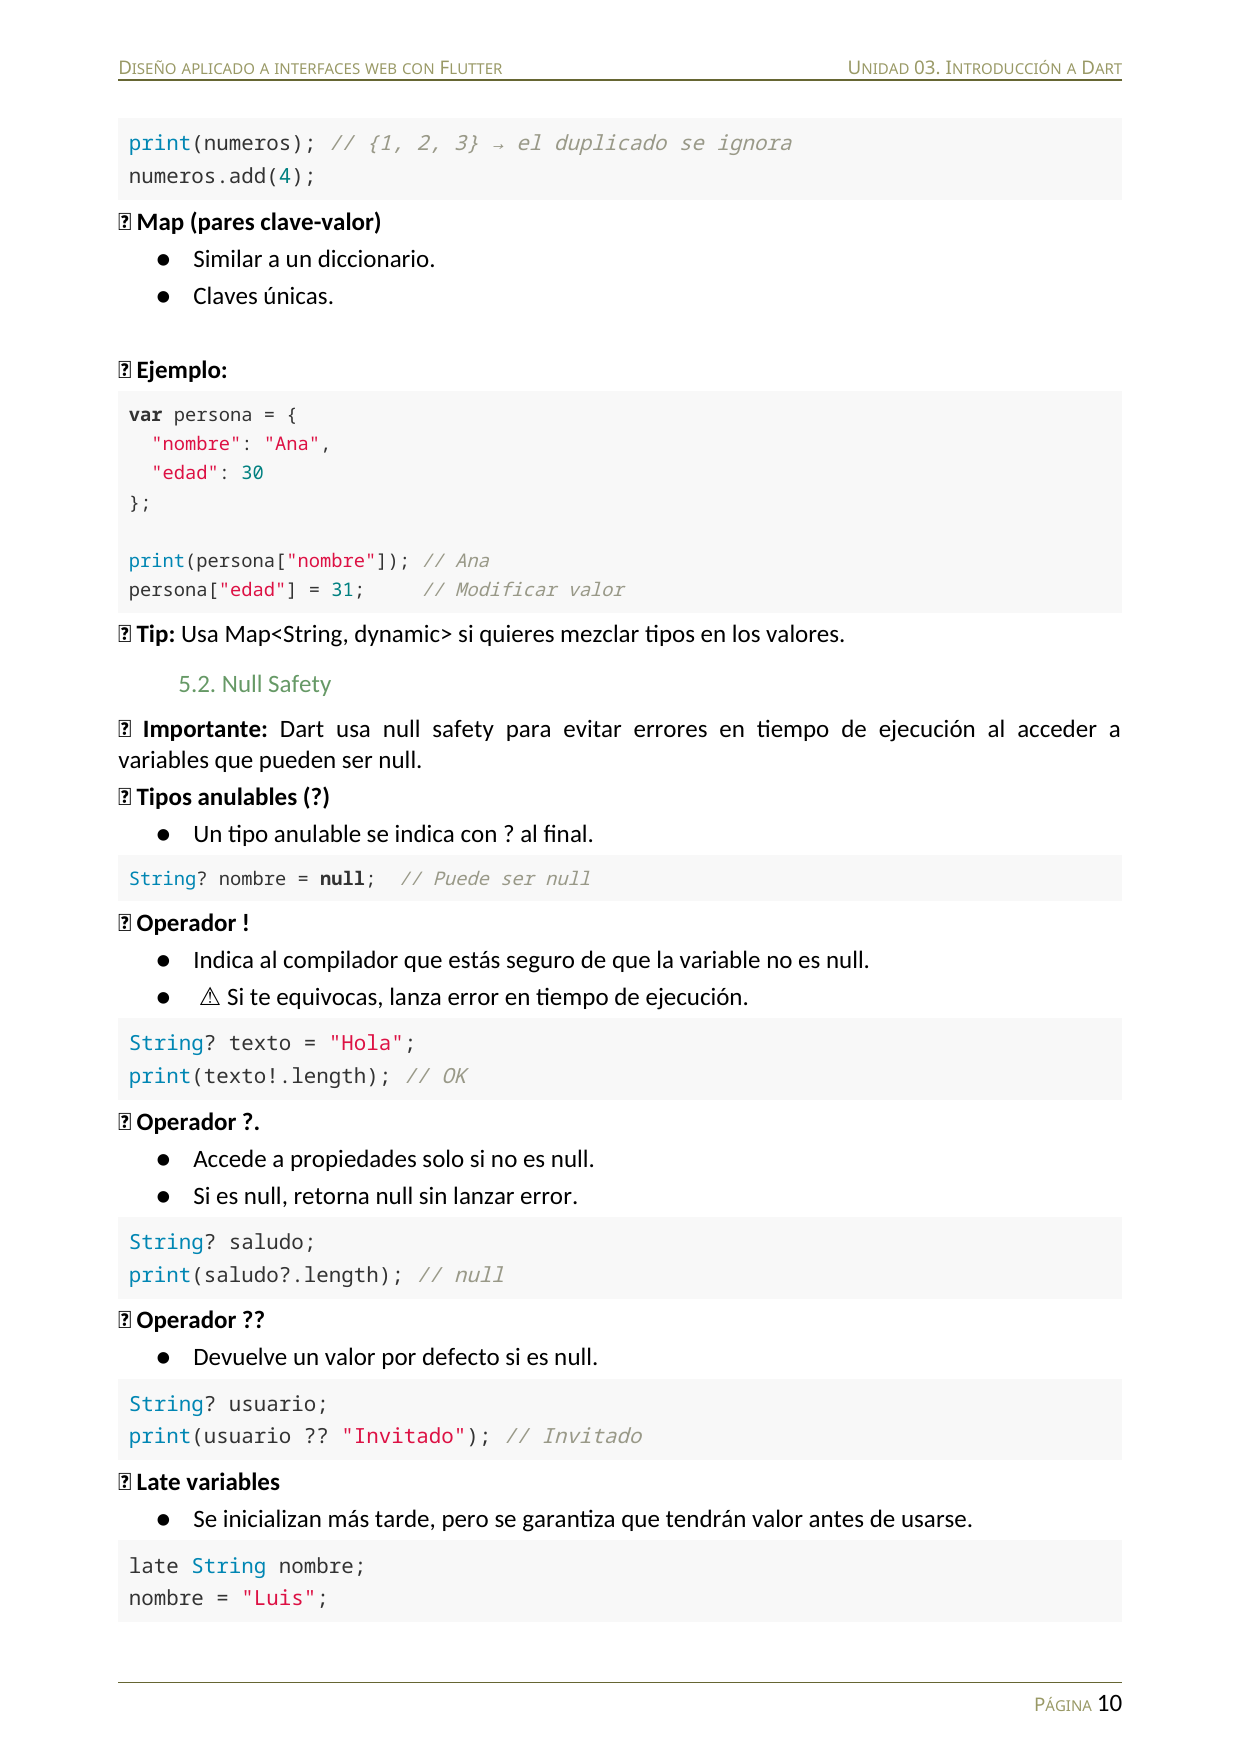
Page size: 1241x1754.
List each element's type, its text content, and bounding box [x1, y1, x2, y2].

list Si es null, retorna null sin lanzar error. [156, 1180, 1122, 1210]
text 🔷 Operador ?. [118, 1106, 1122, 1136]
text 🔷 Map (pares clave-valor) [118, 206, 1122, 236]
list ⚠ Si te equivocas, lanza error en tiempo de ejecución. [156, 981, 1122, 1012]
text 🔷 Late variables [118, 1466, 1122, 1497]
text 📌 Ejemplo: [118, 354, 1122, 384]
text 🔷 Tipos anulables (?) [118, 781, 1122, 811]
table_header String? saludo; print(saludo?.length); // null [118, 1217, 1122, 1299]
text 📖 Importante: Dart usa null safety para evitar errores en tiempo de ejecución al acceder a variables que pueden ser null. [118, 713, 1122, 774]
list Un tipo anulable se indica con ? al final. [156, 818, 1122, 848]
table_header late String nombre; nombre = "Luis"; [118, 1540, 1122, 1622]
table_header print(numeros); // {1, 2, 3} → el duplicado se ignora numeros.add(4); [118, 118, 1122, 200]
text 🔷 Operador ?? [118, 1304, 1122, 1335]
list Claves únicas. [156, 280, 1122, 310]
table_header String? usuario; print(usuario ?? "Invitado"); // Invitado [118, 1379, 1122, 1460]
list Indica al compilador que estás seguro de que la variable no es null. [156, 944, 1122, 974]
table_header var persona = { "nombre": "Ana", "edad": 30 }; print(persona["nombre"]); // Ana persona["edad"] = 31; // Modificar valor [118, 391, 1122, 613]
text 💡 Tip: Usa Map<String, dynamic> si quieres mezclar tipos en los valores. [118, 619, 1122, 649]
table_header String? texto = "Hola"; print(texto!.length); // OK [118, 1018, 1122, 1100]
list Accede a propiedades solo si no es null. [156, 1143, 1122, 1173]
subtitle 5.2. Null Safety [178, 668, 1122, 698]
table_header String? nombre = null; // Puede ser null [118, 855, 1122, 901]
list Devuelve un valor por defecto si es null. [156, 1342, 1122, 1372]
text 🔷 Operador ! [118, 907, 1122, 938]
list Se inicializan más tarde, pero se garantiza que tendrán valor antes de usarse. [156, 1503, 1122, 1534]
list Similar a un diccionario. [156, 243, 1122, 273]
